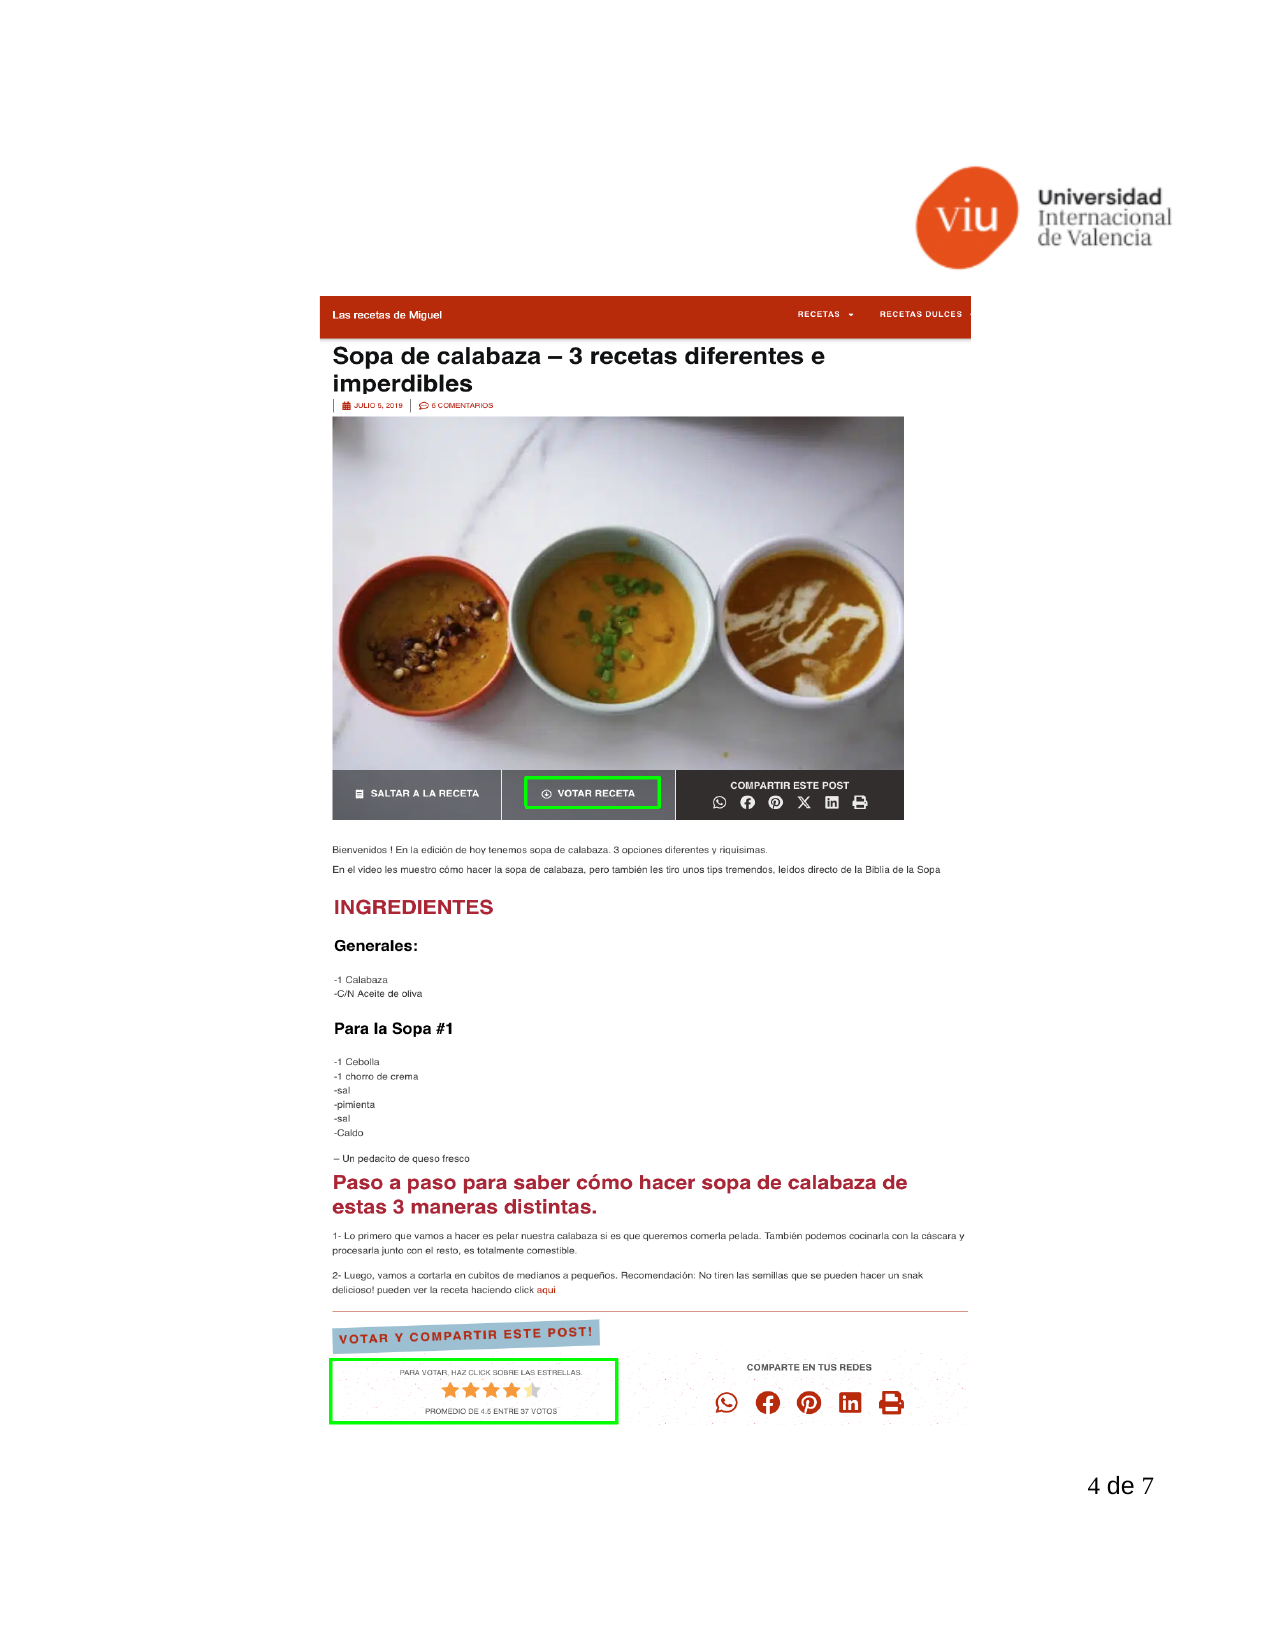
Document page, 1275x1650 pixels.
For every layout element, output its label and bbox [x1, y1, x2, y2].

picture [319, 296, 971, 1426]
picture [913, 162, 1175, 274]
